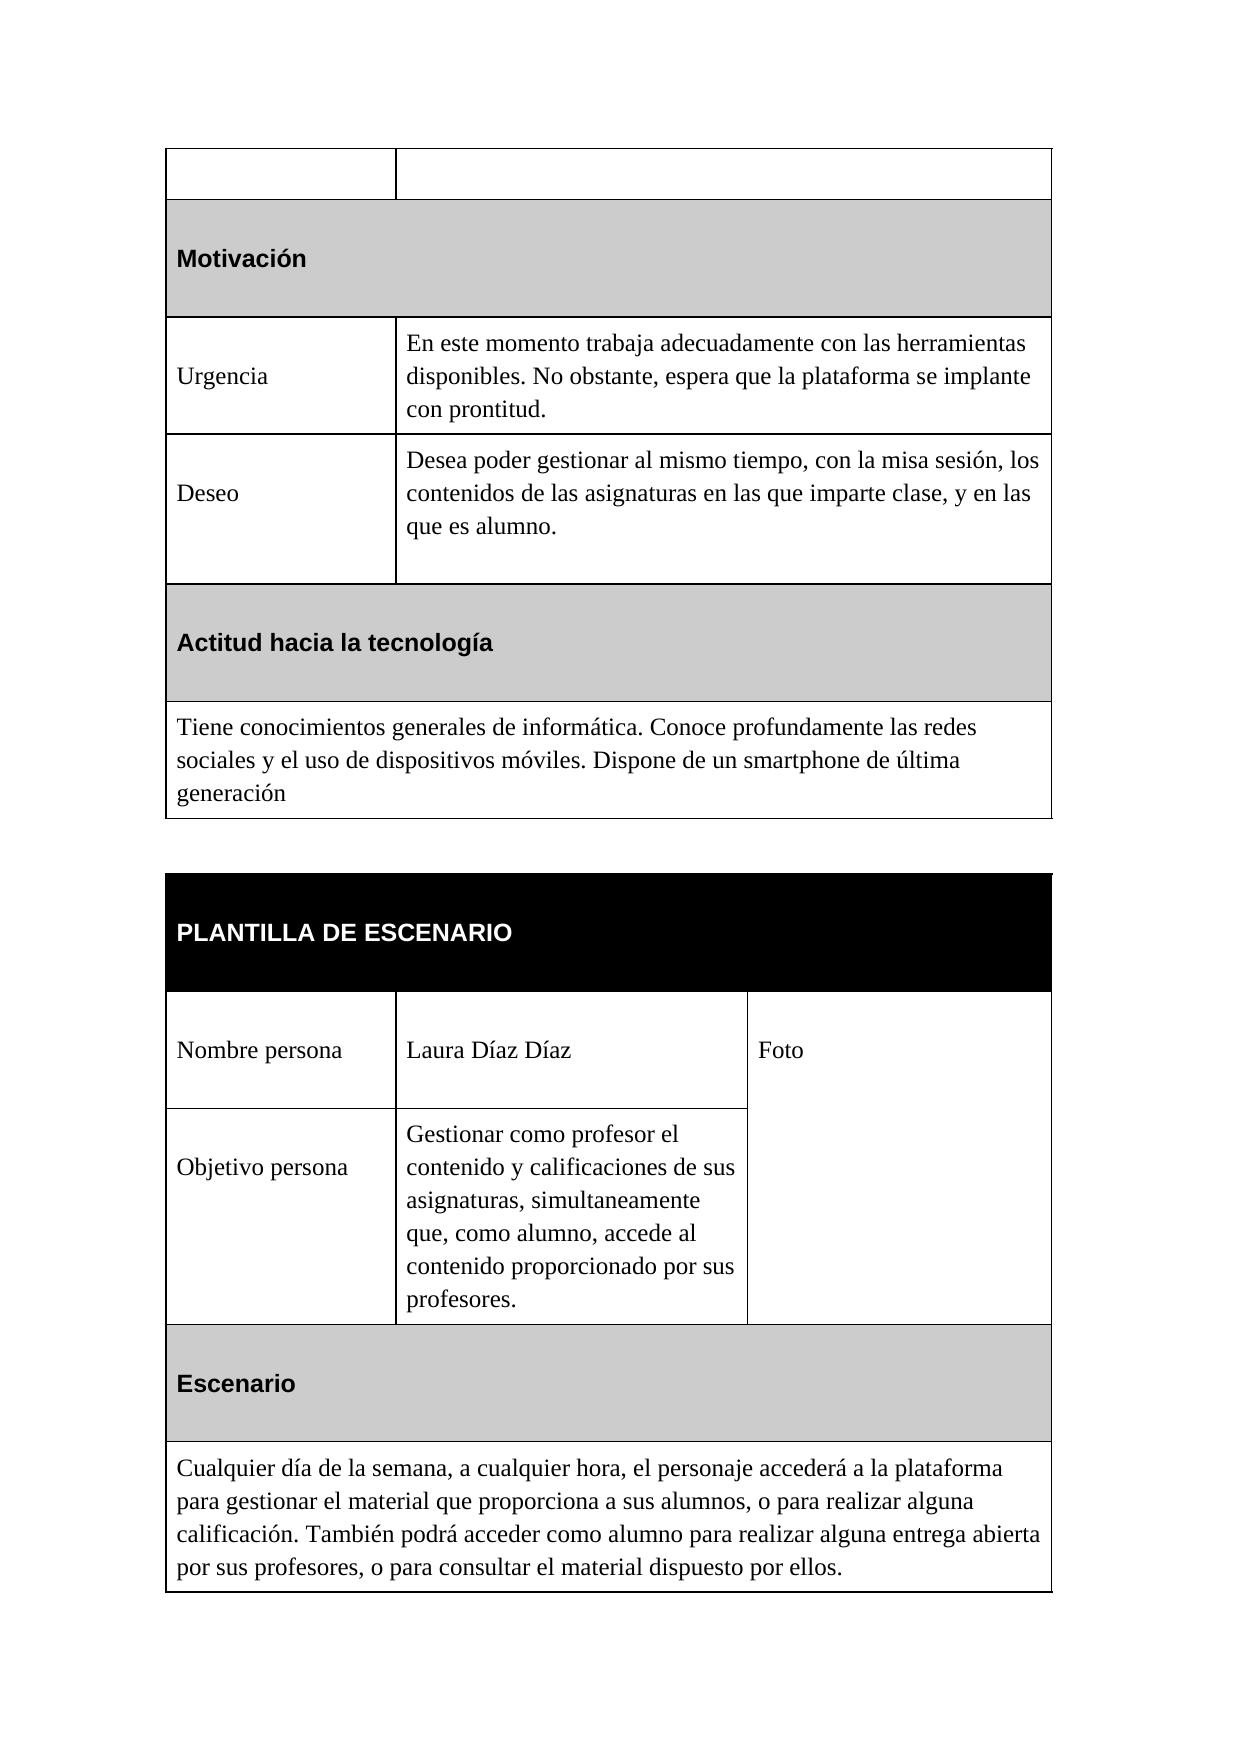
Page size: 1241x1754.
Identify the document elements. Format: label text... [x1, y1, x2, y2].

table_cell En este momento trabaja adecuadamente con las herramientas disponibles. No obstante, espera que la plataforma se implante con prontitud. [397, 318, 1051, 433]
table_cell [167, 149, 395, 199]
table_cell [397, 149, 1051, 199]
table_header PLANTILLA DE ESCENARIO [167, 875, 1051, 990]
table_cell Escenario [167, 1325, 1051, 1441]
table_cell Tiene conocimientos generales de informática. Conoce profundamente las redes sociales y el uso de dispositivos móviles. Dispone de un smartphone de última generación [167, 702, 1051, 818]
table_cell Urgencia [167, 318, 395, 433]
table_cell Laura Díaz Díaz [397, 992, 747, 1107]
table_cell Actitud hacia la tecnología [167, 585, 1051, 701]
table_cell Foto [748, 992, 1051, 1324]
table_cell Objetivo persona [167, 1109, 395, 1324]
table_cell Cualquier día de la semana, a cualquier hora, el personaje accederá a la plataforma para gestionar el material que proporciona a sus alumnos, o para realizar alguna calificación. También podrá acceder como alumno para realizar alguna entrega abierta por sus profesores, o para consultar el material dispuesto por ellos. [167, 1442, 1051, 1591]
table_cell Desea poder gestionar al mismo tiempo, con la misa sesión, los contenidos de las asignaturas en las que imparte clase, y en las que es alumno. [397, 435, 1051, 583]
table_cell Deseo [167, 435, 395, 583]
table_cell Motivación [167, 200, 1051, 316]
table_cell Nombre persona [167, 992, 395, 1107]
table_cell Gestionar como profesor el contenido y calificaciones de sus asignaturas, simultaneamente que, como alumno, accede al contenido proporcionado por sus profesores. [397, 1109, 747, 1324]
